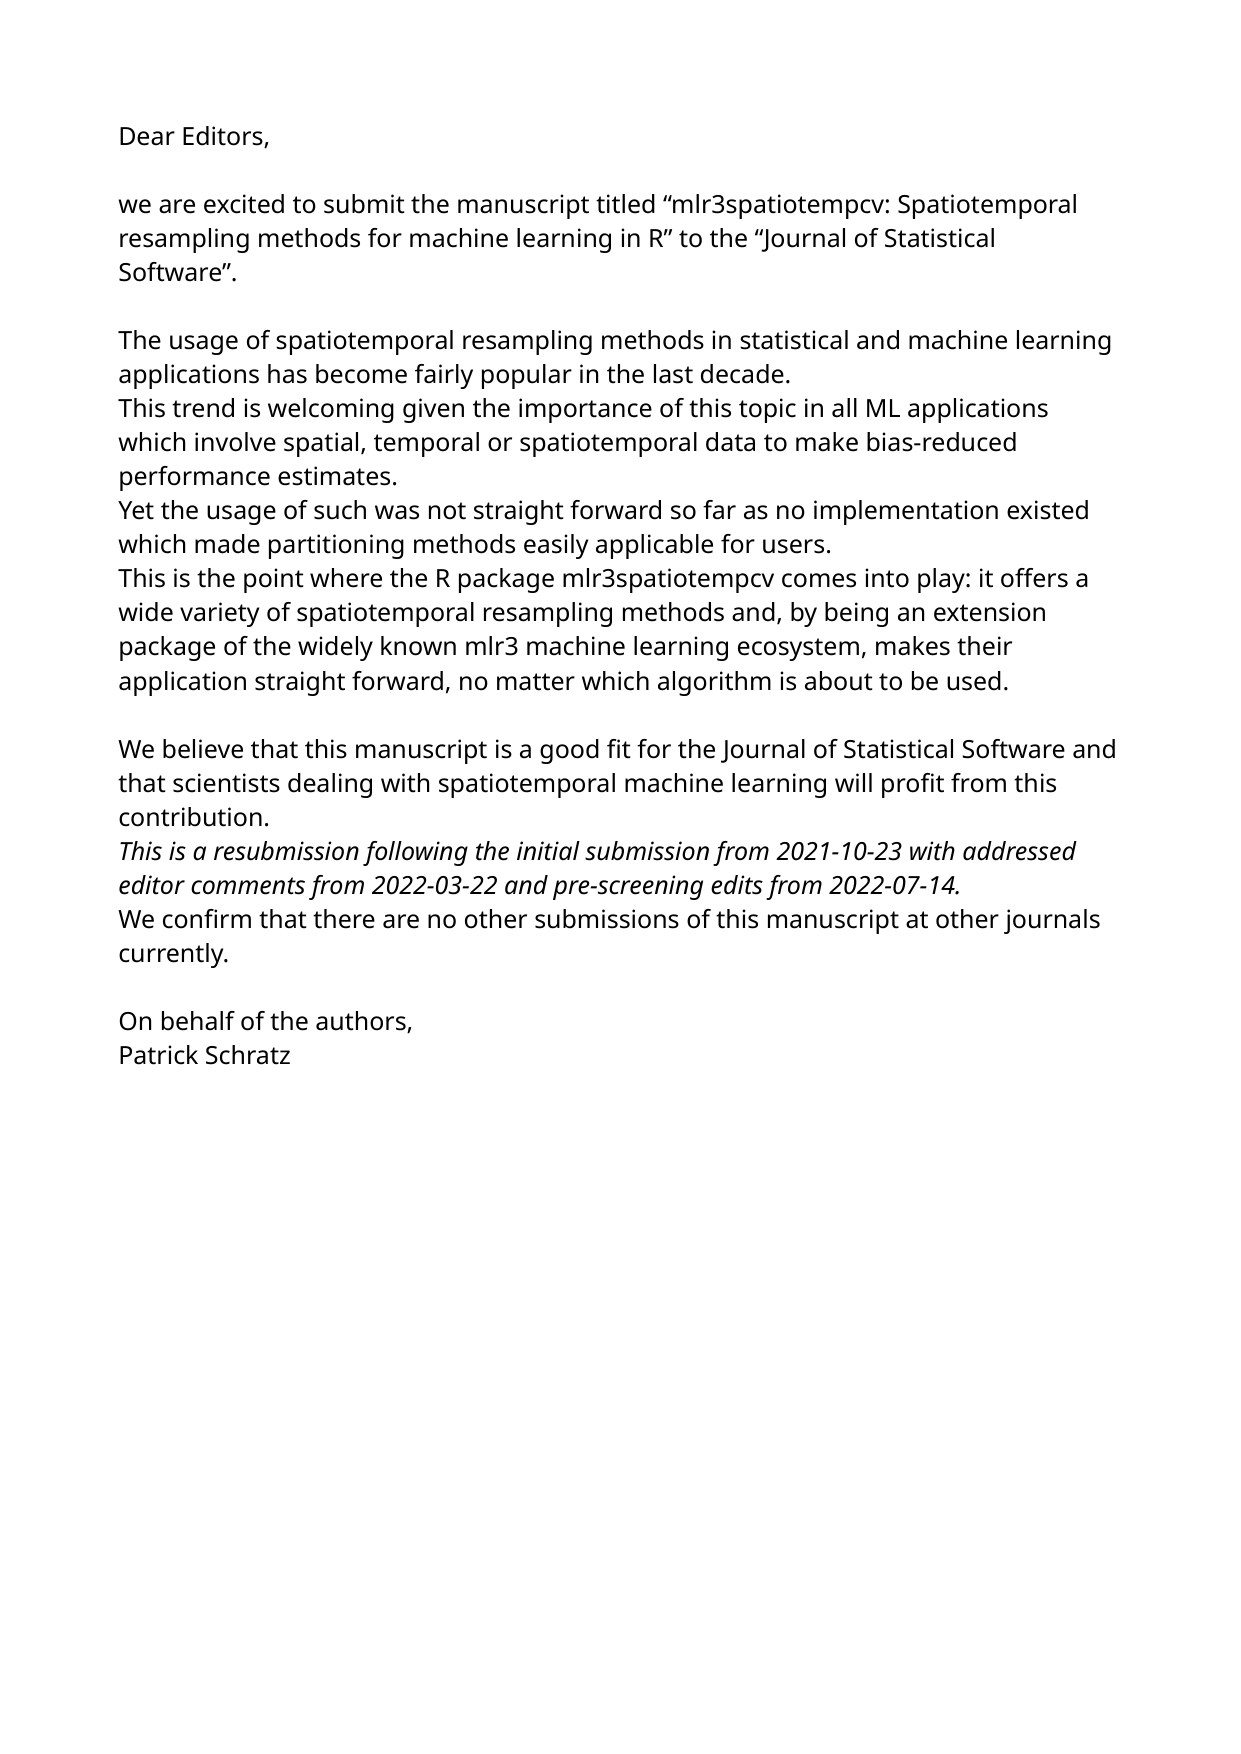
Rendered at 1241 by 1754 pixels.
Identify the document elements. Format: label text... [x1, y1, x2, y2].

text We believe that this manuscript is a good fit for the Journal of Statistical Software and that scientists dealing with spatiotemporal machine learning will profit from this contribution. [118, 731, 1122, 833]
text This is the point where the R package mlr3spatiotempcv comes into play: it offers a wide variety of spatiotemporal resampling methods and, by being an extension package of the widely known mlr3 machine learning ecosystem, makes their application straight forward, no matter which algorithm is about to be used. [118, 561, 1122, 697]
text Dear Editors, [118, 118, 1122, 152]
text We confirm that there are no other submissions of this manuscript at other journals currently. [118, 902, 1122, 970]
text This trend is welcoming given the importance of this topic in all ML applications which involve spatial, temporal or spatiotemporal data to make bias-reduced performance estimates. [118, 391, 1122, 493]
text On behalf of the authors, [118, 1004, 1122, 1038]
text we are excited to submit the manuscript titled “mlr3spatiotempcv: Spatiotemporal resampling methods for machine learning in R” to the “Journal of Statistical Software”. [118, 186, 1122, 288]
text The usage of spatiotemporal resampling methods in statistical and machine learning applications has become fairly popular in the last decade. [118, 322, 1122, 391]
text Yet the usage of such was not straight forward so far as no implementation existed which made partitioning methods easily applicable for users. [118, 493, 1122, 561]
text This is a resubmission following the initial submission from 2021-10-23 with addressed editor comments from 2022-03-22 and pre-screening edits from 2022-07-14. [118, 833, 1122, 902]
text Patrick Schratz [118, 1038, 1122, 1072]
